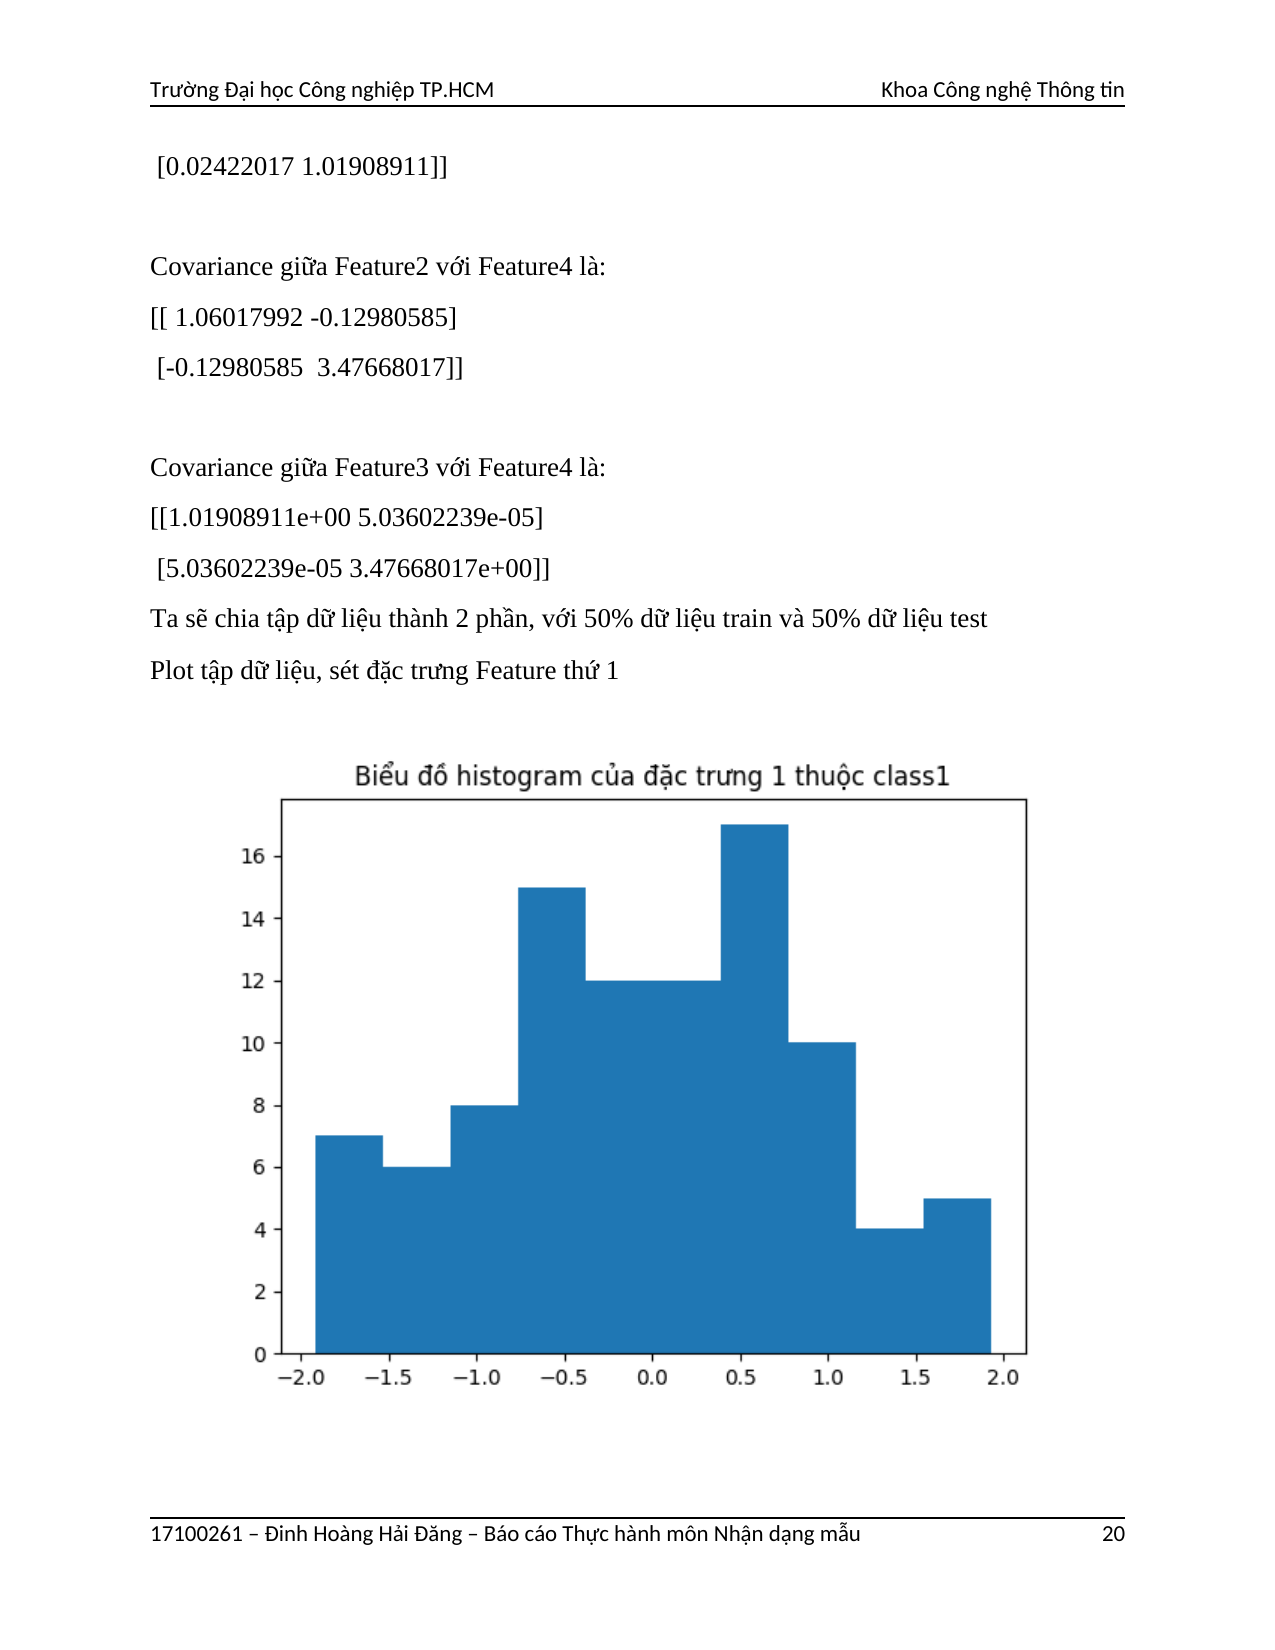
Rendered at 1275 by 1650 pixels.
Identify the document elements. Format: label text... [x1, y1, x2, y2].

text Ta sẽ chia tập dữ liệu thành 2 phần, với 50% dữ liệu train và 50% dữ liệu test [150, 602, 1125, 633]
text Plot tập dữ liệu, sét đặc trưng Feature thứ 1 [150, 654, 1125, 685]
table_header [0.02422017 1.01908911]] Covariance giữa Feature2 với Feature4 là: [[ 1.06017992 -0.12980585] [-0.12980585 3.47668017]] Covariance giữa Feature3 với Feature4 là: [[1.01908911e+00 5.03602239e-05] [5.03602239e-05 3.47668017e+00]] [150, 150, 1125, 602]
picture [161, 712, 1122, 1433]
